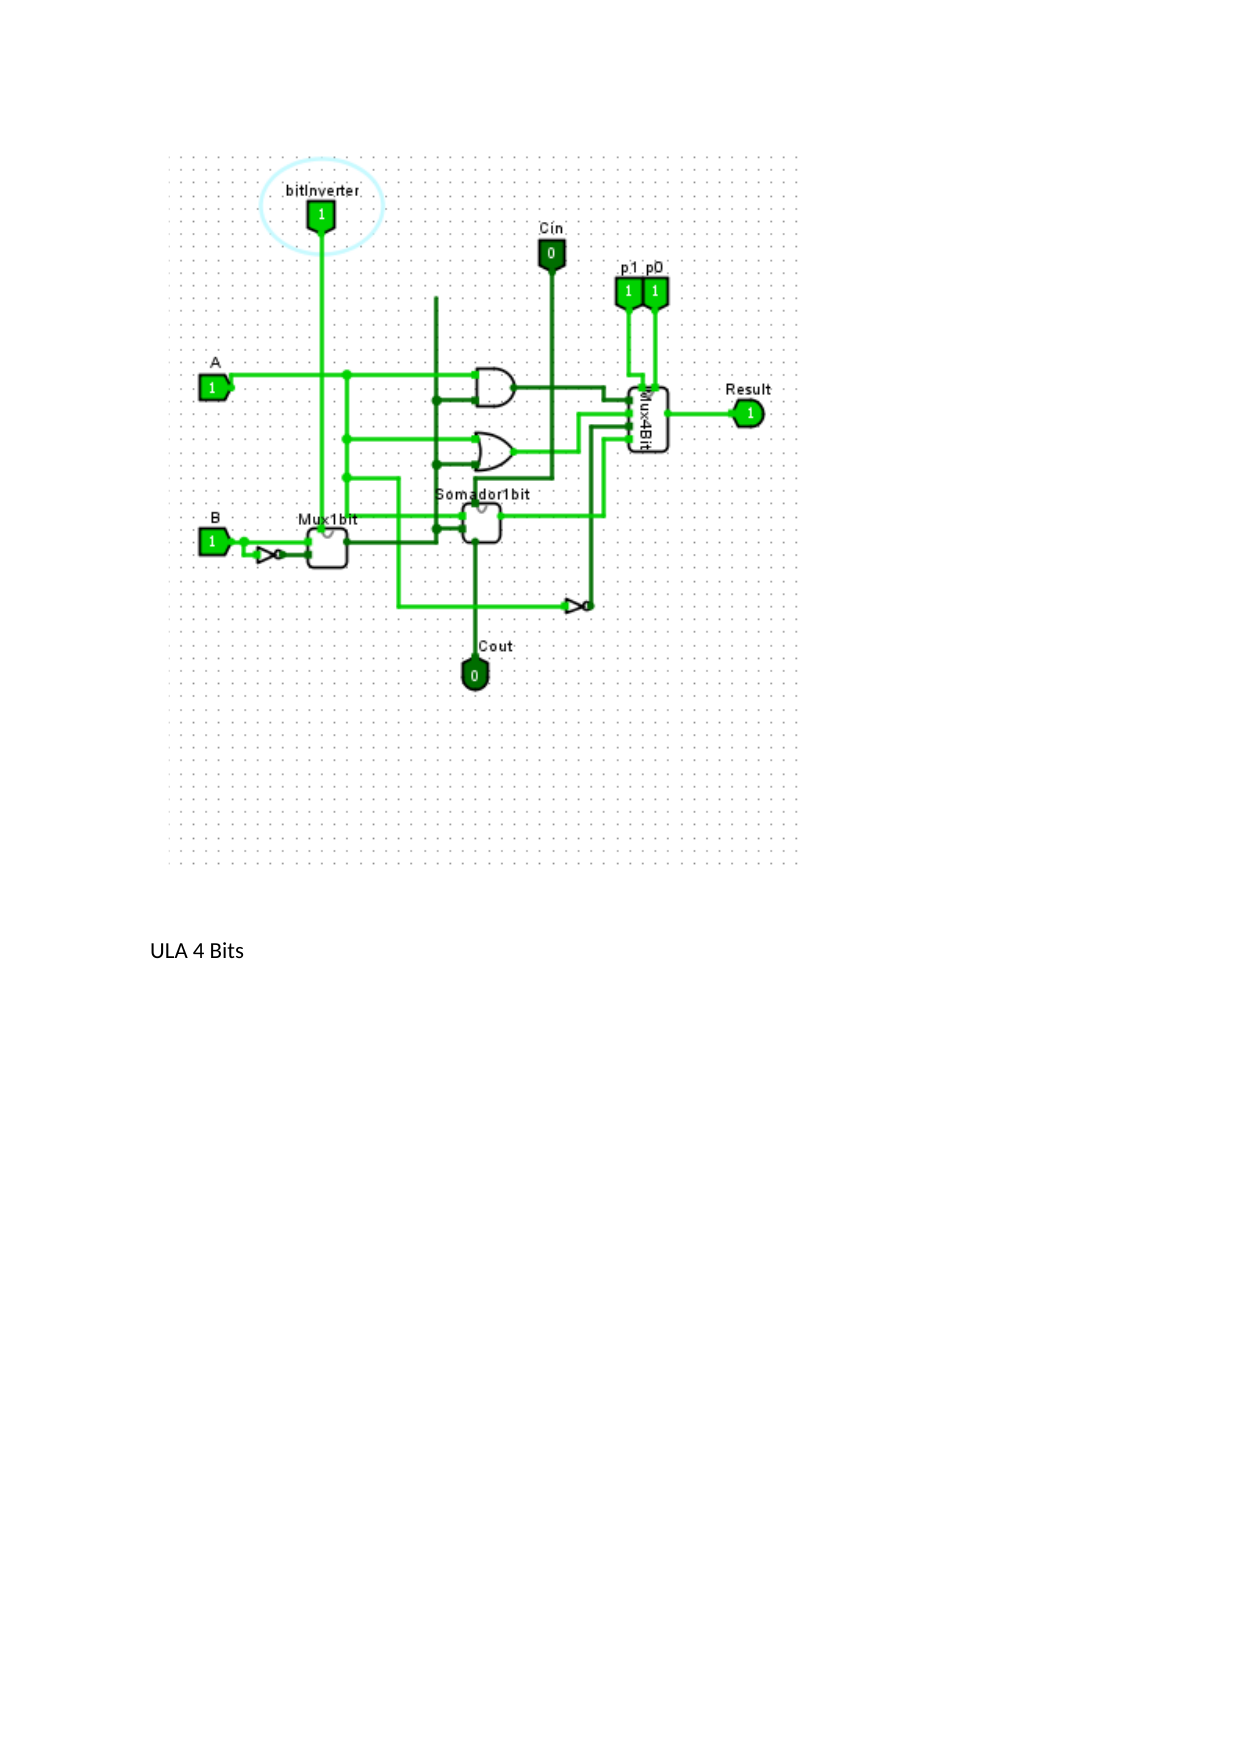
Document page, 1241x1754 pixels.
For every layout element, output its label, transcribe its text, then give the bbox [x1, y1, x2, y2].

text ULA 4 Bits [150, 150, 1090, 994]
picture [168, 150, 802, 874]
